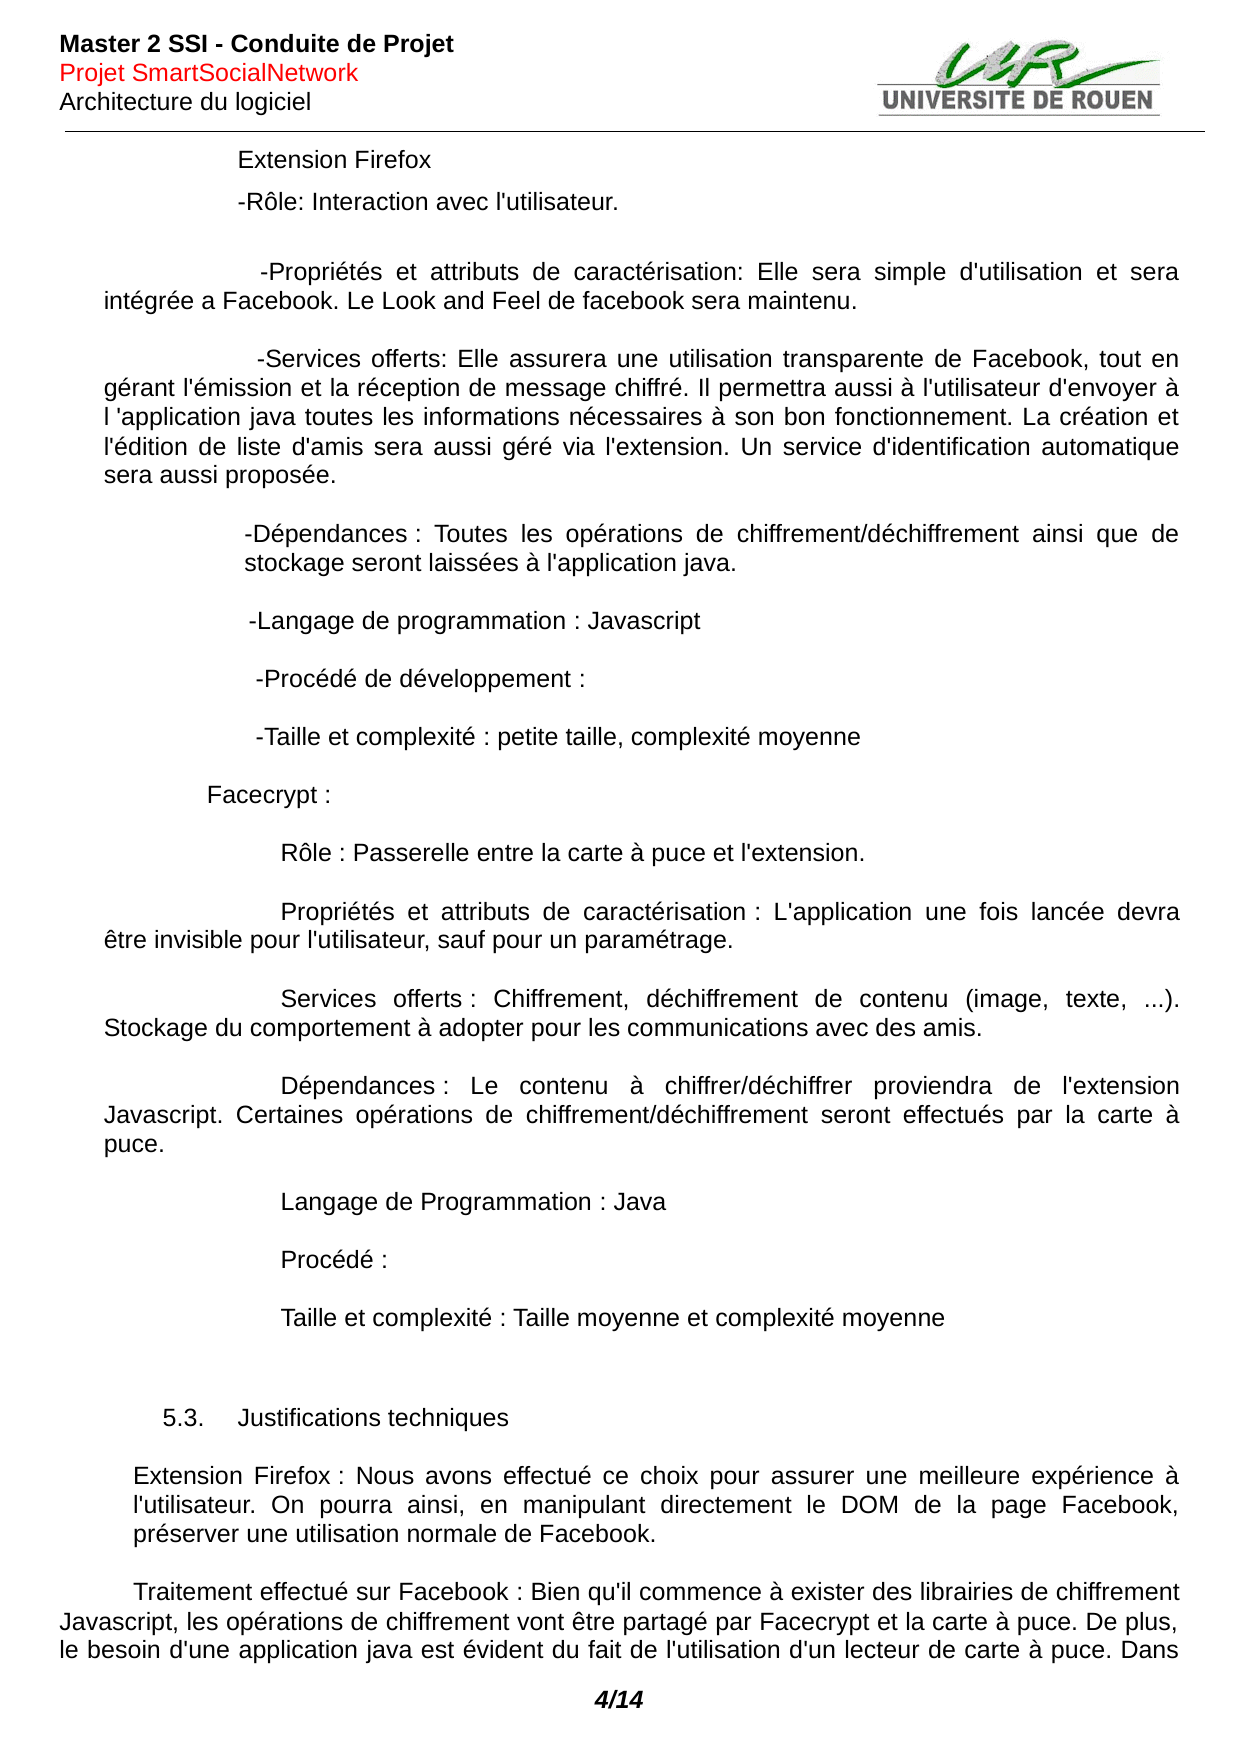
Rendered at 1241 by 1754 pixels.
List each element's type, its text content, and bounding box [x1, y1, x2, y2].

text Procédé : [103, 1245, 1181, 1274]
text Taille et complexité : Taille moyenne et complexité moyenne [103, 1303, 1181, 1332]
text Dépendances : Le contenu à chiffrer/déchiffrer proviendra de l'extension Javascript. Certaines opérations de chiffrement/déchiffrement seront effectués par la carte à puce. [103, 1071, 1181, 1158]
text Traitement effectué sur Facebook : Bien qu'il commence à exister des librairies de chiffrement Javascript, les opérations de chiffrement vont être partagé par Facecrypt et la carte à puce. De plus, le besoin d'une application java est évident du fait de l'utilisation d'un lecteur de carte à puce. Dans [59, 1577, 1181, 1664]
text Facecrypt : [103, 780, 1181, 809]
text Langage de Programmation : Java [103, 1187, 1181, 1216]
picture [872, 32, 1170, 118]
text -Procédé de développement : [103, 664, 1181, 693]
subtitle Extension Firefox [162, 145, 1181, 174]
subtitle Justifications techniques [162, 1403, 1181, 1432]
list -Dépendances : Toutes les opérations de chiffrement/déchiffrement ainsi que de stockage seront laissées à l'application java. [207, 518, 1181, 577]
text -Services offerts: Elle assurera une utilisation transparente de Facebook, tout en gérant l'émission et la réception de message chiffré. Il permettra aussi à l'utilisateur d'envoyer à l 'application java toutes les informations nécessaires à son bon fonctionnement. La création et l'édition de liste d'amis sera aussi géré via l'extension. Un service d'identification automatique sera aussi proposée. [103, 344, 1181, 489]
text -Propriétés et attributs de caractérisation: Elle sera simple d'utilisation et sera intégrée a Facebook. Le Look and Feel de facebook sera maintenu. [103, 257, 1181, 315]
text Propriétés et attributs de caractérisation : L'application une fois lancée devra être invisible pour l'utilisateur, sauf pour un paramétrage. [103, 896, 1181, 954]
subtitle -Rôle: Interaction avec l'utilisateur. [162, 186, 1181, 215]
text -Langage de programmation : Javascript [103, 606, 1181, 635]
text Services offerts : Chiffrement, déchiffrement de contenu (image, texte, ...). Stockage du comportement à adopter pour les communications avec des amis. [103, 983, 1181, 1042]
text Extension Firefox : Nous avons effectué ce choix pour assurer une meilleure expérience à l'utilisateur. On pourra ainsi, en manipulant directement le DOM de la page Facebook, préserver une utilisation normale de Facebook. [133, 1461, 1181, 1548]
text Rôle : Passerelle entre la carte à puce et l'extension. [103, 838, 1181, 867]
text -Taille et complexité : petite taille, complexité moyenne [103, 722, 1181, 751]
